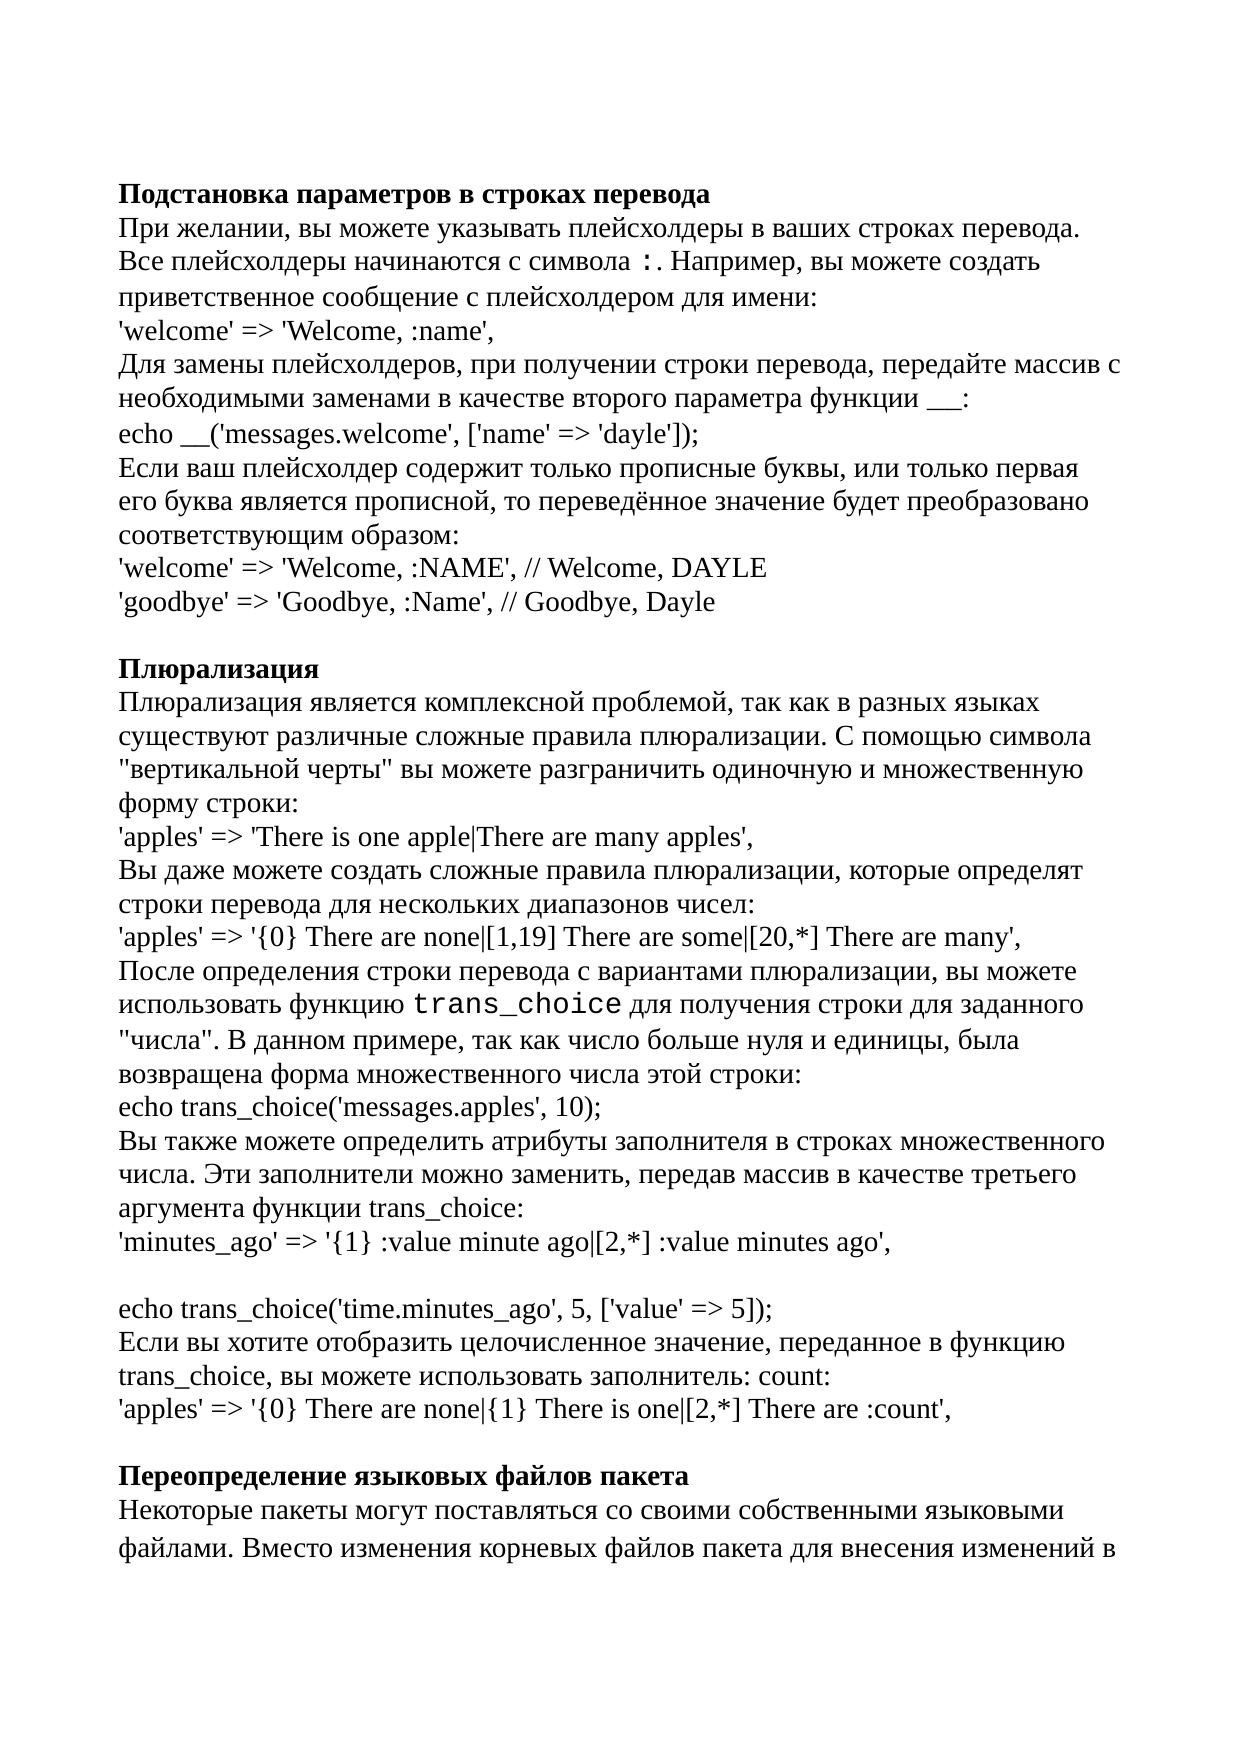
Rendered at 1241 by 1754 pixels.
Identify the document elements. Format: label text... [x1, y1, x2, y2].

text echo __('messages.welcome', ['name' => 'dayle']); [118, 416, 1122, 450]
text При желании, вы можете указывать плейсхолдеры в ваших строках перевода. Все плейсхолдеры начинаются с символа :. Например, вы можете создать приветственное сообщение с плейсхолдером для имени: [118, 210, 1122, 313]
text echo trans_choice('messages.apples', 10); [118, 1089, 1122, 1123]
text 'apples' => '{0} There are none|[1,19] There are some|[20,*] There are many', [118, 919, 1122, 953]
subtitle Плюрализация [118, 651, 1122, 684]
subtitle Подстановка параметров в строках перевода [118, 176, 1122, 210]
text 'welcome' => 'Welcome, :NAME', // Welcome, DAYLE [118, 550, 1122, 584]
text 'apples' => '{0} There are none|{1} There is one|[2,*] There are :count', [118, 1391, 1122, 1425]
text После определения строки перевода с вариантами плюрализации, вы можете использовать функцию trans_choice для получения строки для заданного "числа". В данном примере, так как число больше нуля и единицы, была возвращена форма множественного числа этой строки: [118, 953, 1122, 1089]
text Некоторые пакеты могут поставляться со своими собственными языковыми файлами. Вместо изменения корневых файлов пакета для внесения изменений в [118, 1492, 1122, 1564]
text Если вы хотите отобразить целочисленное значение, переданное в функцию trans_choice, вы можете использовать заполнитель: count: [118, 1324, 1122, 1391]
text Вы также можете определить атрибуты заполнителя в строках множественного числа. Эти заполнители можно заменить, передав массив в качестве третьего аргумента функции trans_choice: [118, 1123, 1122, 1224]
text Если ваш плейсхолдер содержит только прописные буквы, или только первая его буква является прописной, то переведённое значение будет преобразовано соответствующим образом: [118, 450, 1122, 550]
text 'welcome' => 'Welcome, :name', [118, 313, 1122, 347]
text 'apples' => 'There is one apple|There are many apples', [118, 819, 1122, 852]
text echo trans_choice('time.minutes_ago', 5, ['value' => 5]); [118, 1291, 1122, 1324]
subtitle Переопределение языковых файлов пакета [118, 1458, 1122, 1492]
text Вы даже можете создать сложные правила плюрализации, которые определят строки перевода для нескольких диапазонов чисел: [118, 852, 1122, 919]
text Для замены плейсхолдеров, при получении строки перевода, передайте массив с необходимыми заменами в качестве второго параметра функции __: [118, 347, 1122, 416]
text 'goodbye' => 'Goodbye, :Name', // Goodbye, Dayle [118, 584, 1122, 617]
text 'minutes_ago' => '{1} :value minute ago|[2,*] :value minutes ago', [118, 1224, 1122, 1257]
text Плюрализация является комплексной проблемой, так как в разных языках существуют различные сложные правила плюрализации. С помощью символа "вертикальной черты" вы можете разграничить одиночную и множественную форму строки: [118, 684, 1122, 819]
